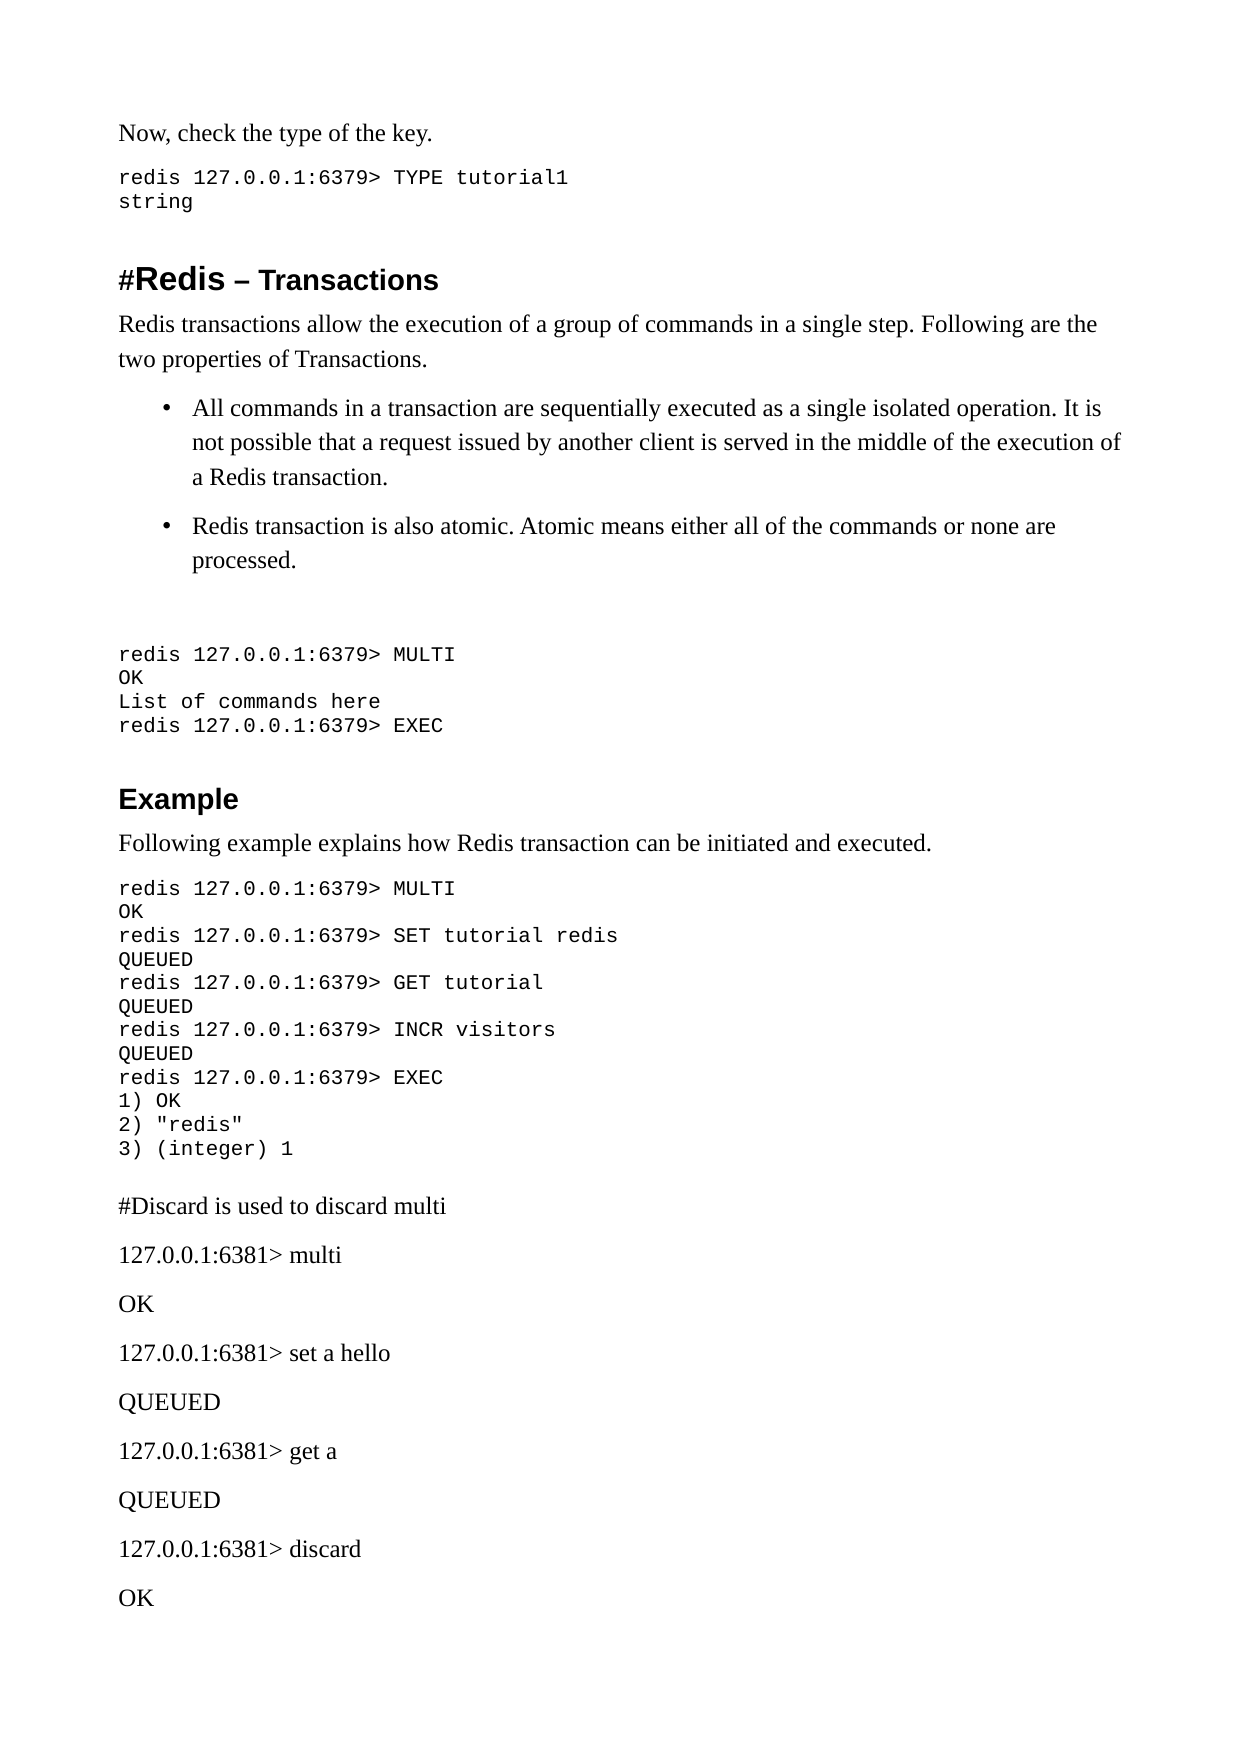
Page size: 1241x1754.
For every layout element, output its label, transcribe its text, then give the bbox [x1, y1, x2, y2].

subtitle Example [118, 782, 1122, 816]
text 127.0.0.1:6381> get a [118, 1436, 1122, 1465]
text 127.0.0.1:6381> discard [118, 1534, 1122, 1563]
text redis 127.0.0.1:6379> GET tutorial [118, 972, 1122, 996]
text OK [118, 1289, 1122, 1318]
text Following example explains how Redis transaction can be initiated and executed. [118, 828, 1122, 857]
text QUEUED [118, 1043, 1122, 1067]
text List of commands here [118, 691, 1122, 714]
text OK [118, 667, 1122, 691]
text redis 127.0.0.1:6379> MULTI [118, 644, 1122, 667]
list All commands in a transaction are sequentially executed as a single isolated operation. It is not possible that a request issued by another client is served in the middle of the execution of a Redis transaction. [162, 393, 1122, 491]
text QUEUED [118, 1485, 1122, 1514]
text OK [118, 1583, 1122, 1612]
text redis 127.0.0.1:6379> EXEC [118, 714, 1122, 738]
text #Discard is used to discard multi [118, 1191, 1122, 1219]
list Redis transaction is also atomic. Atomic means either all of the commands or none are processed. [162, 511, 1122, 574]
text QUEUED [118, 1387, 1122, 1416]
subtitle #Redis – Transactions [118, 258, 1122, 297]
text 2) "redis" [118, 1114, 1122, 1138]
text 127.0.0.1:6381> set a hello [118, 1338, 1122, 1367]
text Now, check the type of the key. [118, 118, 1122, 147]
text QUEUED [118, 948, 1122, 972]
text redis 127.0.0.1:6379> MULTI [118, 878, 1122, 901]
text 127.0.0.1:6381> multi [118, 1240, 1122, 1269]
text string [118, 191, 1122, 214]
text redis 127.0.0.1:6379> TYPE tutorial1 [118, 167, 1122, 191]
text Redis transactions allow the execution of a group of commands in a single step. Following are the two properties of Transactions. [118, 309, 1122, 373]
text 1) OK [118, 1090, 1122, 1114]
text QUEUED [118, 996, 1122, 1019]
text redis 127.0.0.1:6379> EXEC [118, 1067, 1122, 1090]
text OK [118, 901, 1122, 925]
text redis 127.0.0.1:6379> SET tutorial redis [118, 925, 1122, 948]
text 3) (integer) 1 [118, 1138, 1122, 1161]
text redis 127.0.0.1:6379> INCR visitors [118, 1019, 1122, 1043]
